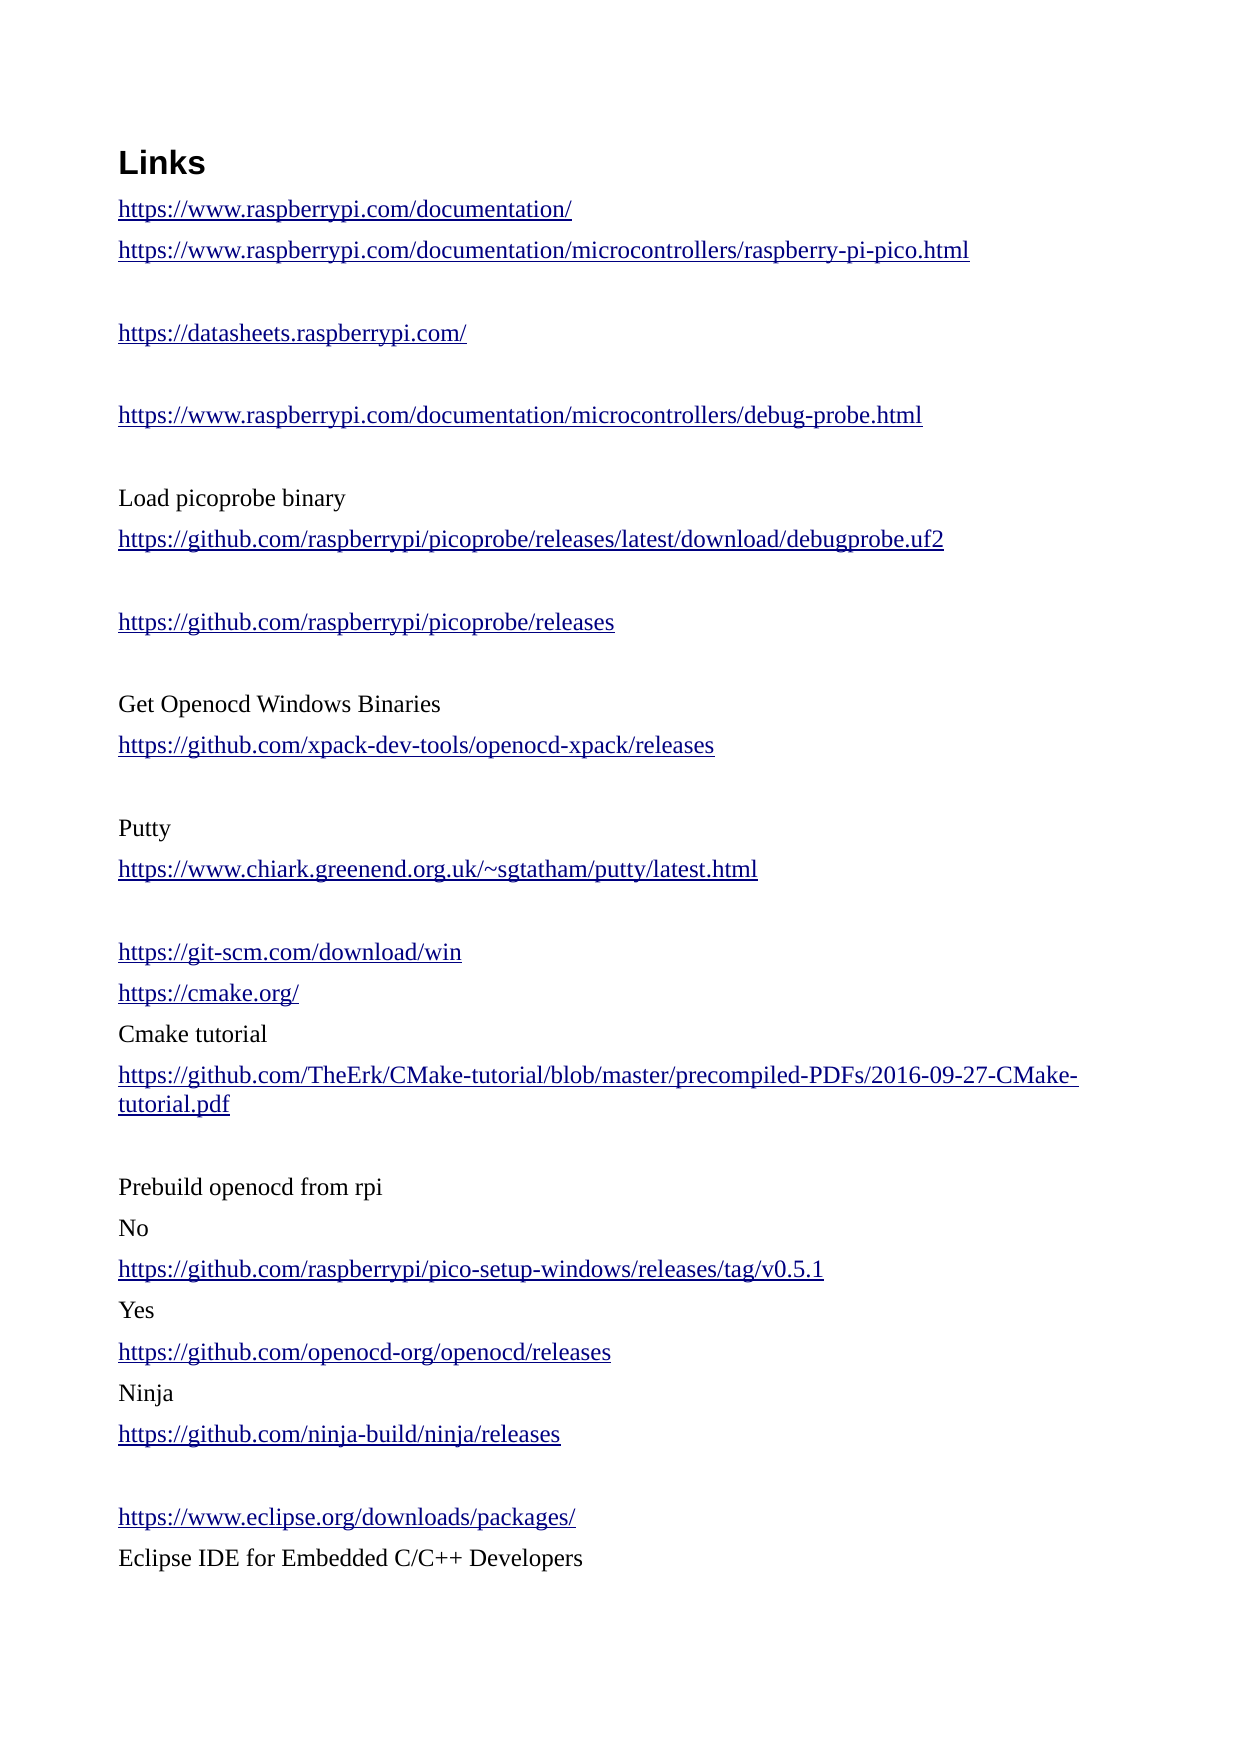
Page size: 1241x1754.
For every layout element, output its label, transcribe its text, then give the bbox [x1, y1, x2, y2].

text https://github.com/openocd-org/openocd/releases [118, 1337, 1122, 1366]
subtitle Links [118, 143, 1122, 182]
text Prebuild openocd from rpi [118, 1172, 1122, 1201]
text https://github.com/ninja-build/ninja/releases [118, 1419, 1122, 1448]
text Cmake tutorial [118, 1019, 1122, 1048]
text https://github.com/TheErk/CMake-tutorial/blob/master/precompiled-PDFs/2016-09-27-CMake-tutorial.pdf [118, 1061, 1122, 1118]
text https://www.raspberrypi.com/documentation/microcontrollers/debug-probe.html [118, 401, 1122, 429]
text https://cmake.org/ [118, 978, 1122, 1007]
text https://git-scm.com/download/win [118, 937, 1122, 966]
text Eclipse IDE for Embedded C/C++ Developers [118, 1543, 1122, 1572]
text No [118, 1213, 1122, 1242]
text https://github.com/raspberrypi/pico-setup-windows/releases/tag/v0.5.1 [118, 1254, 1122, 1283]
text https://github.com/xpack-dev-tools/openocd-xpack/releases [118, 731, 1122, 759]
text Get Openocd Windows Binaries [118, 689, 1122, 718]
text https://www.raspberrypi.com/documentation/microcontrollers/raspberry-pi-pico.html [118, 236, 1122, 264]
text https://github.com/raspberrypi/picoprobe/releases [118, 607, 1122, 636]
text https://www.raspberrypi.com/documentation/ [118, 194, 1122, 223]
text https://github.com/raspberrypi/picoprobe/releases/latest/download/debugprobe.uf2 [118, 524, 1122, 553]
text https://www.eclipse.org/downloads/packages/ [118, 1502, 1122, 1531]
text https://www.chiark.greenend.org.uk/~sgtatham/putty/latest.html [118, 854, 1122, 883]
text Ninja [118, 1378, 1122, 1407]
text https://datasheets.raspberrypi.com/ [118, 318, 1122, 347]
text Yes [118, 1296, 1122, 1324]
text Load picoprobe binary [118, 483, 1122, 512]
text Putty [118, 813, 1122, 842]
